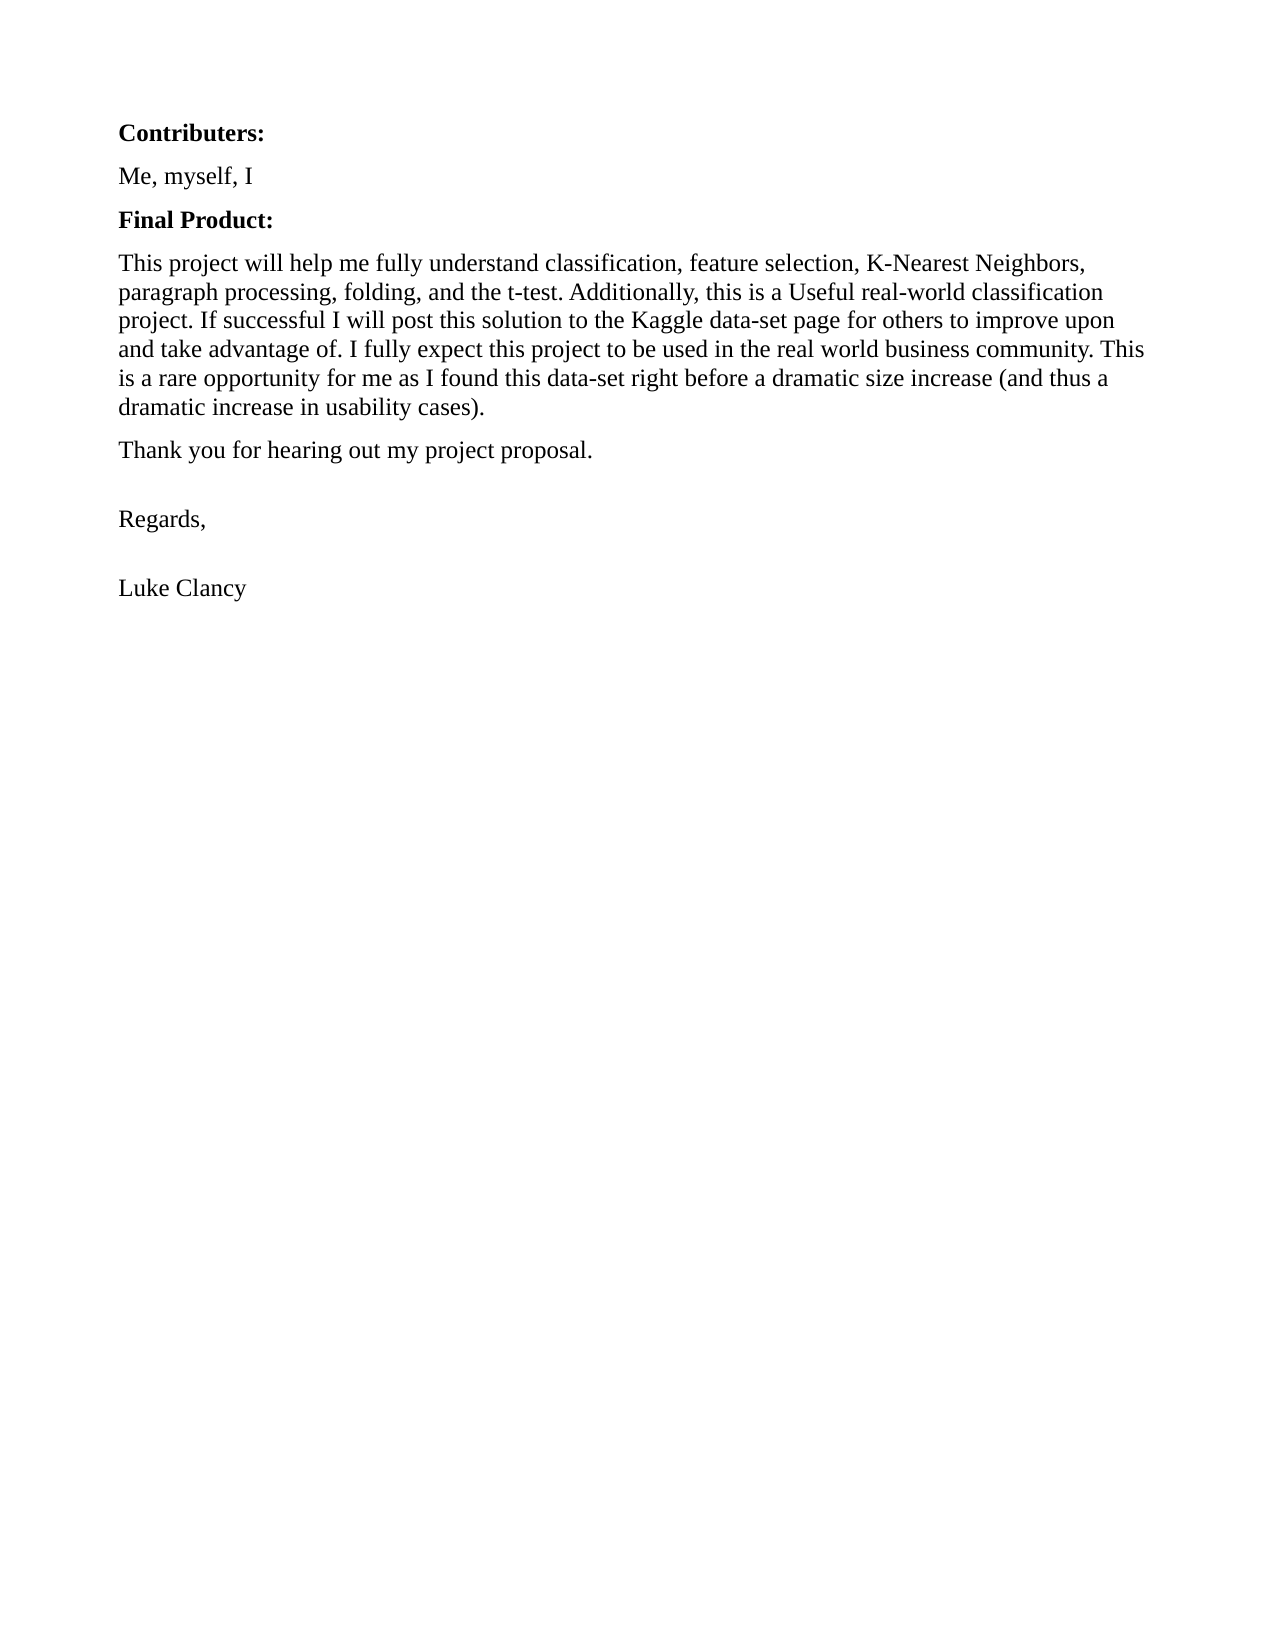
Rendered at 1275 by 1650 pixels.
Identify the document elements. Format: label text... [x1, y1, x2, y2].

text This project will help me fully understand classification, feature selection, K-Nearest Neighbors, paragraph processing, folding, and the t-test. Additionally, this is a Useful real-world classification project. If successful I will post this solution to the Kaggle data-set page for others to improve upon and take advantage of. I fully expect this project to be used in the real world business community. This is a rare opportunity for me as I found this data-set right before a dramatic size increase (and thus a dramatic increase in usability cases). [118, 248, 1157, 421]
text Luke Clancy [118, 573, 1157, 602]
text Me, myself, I [118, 161, 1157, 190]
text Thank you for hearing out my project proposal. [118, 435, 1157, 464]
text Contributers: [118, 118, 1157, 147]
text Regards, [118, 504, 1157, 533]
text Final Product: [118, 205, 1157, 233]
